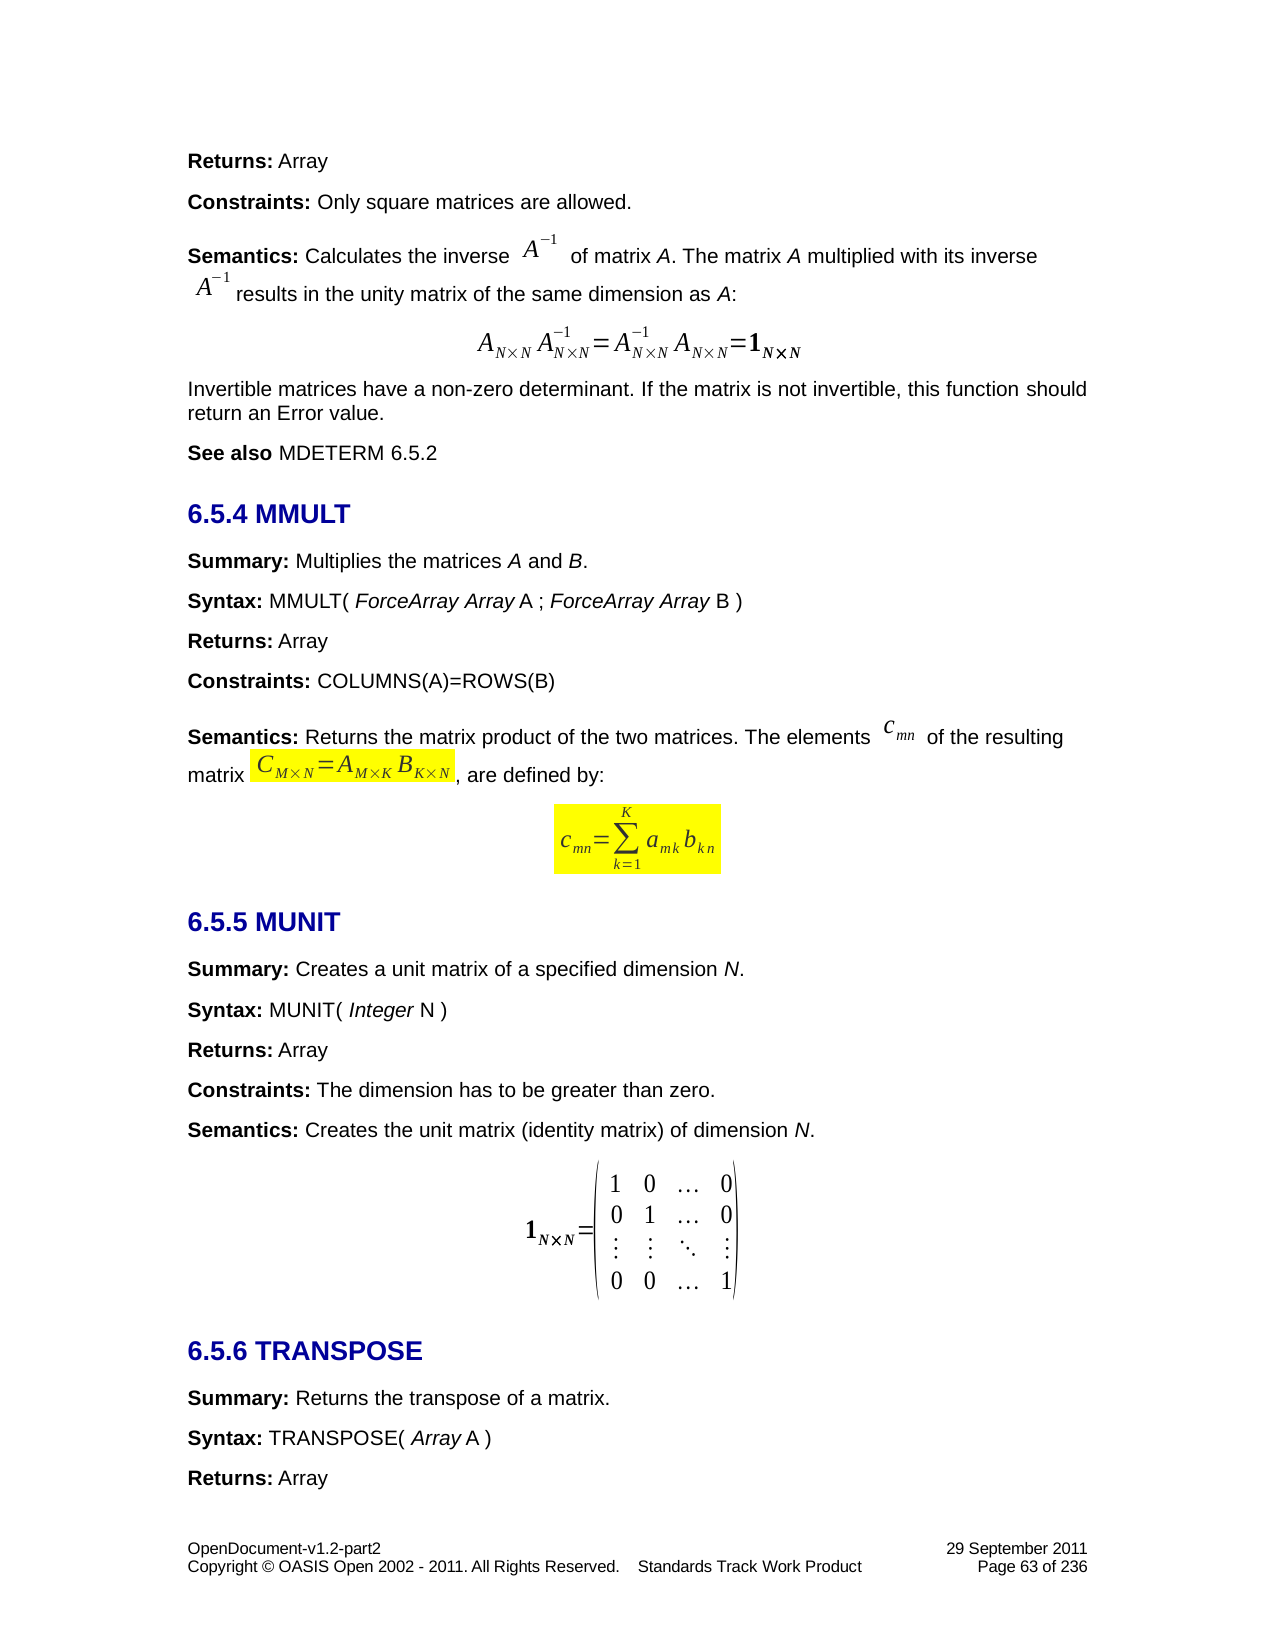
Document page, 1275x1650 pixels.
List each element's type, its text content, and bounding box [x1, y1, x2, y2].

text Returns: Array [187, 150, 1088, 173]
subtitle TRANSPOSE [187, 1335, 1088, 1365]
text See also MDETERM 6.5.2 [187, 442, 1088, 465]
text Syntax: MMULT( ForceArray Array A ; ForceArray Array B ) [187, 589, 1088, 613]
text Constraints: Only square matrices are allowed. [187, 190, 1088, 214]
text Syntax: MUNIT( Integer N ) [187, 998, 1088, 1022]
text Summary: Multiplies the matrices A and B. [187, 549, 1088, 573]
text Constraints: COLUMNS(A)=ROWS(B) [187, 670, 1088, 693]
subtitle MMULT [187, 498, 1088, 528]
subtitle MUNIT [187, 907, 1088, 937]
text Semantics: Returns the matrix product of the two matrices. The elements of the resulting matrix , are defined by: [187, 710, 1088, 787]
text Returns: Array [187, 1467, 1088, 1490]
text Returns: Array [187, 630, 1088, 653]
text Syntax: TRANSPOSE( Array A ) [187, 1426, 1088, 1450]
text Summary: Returns the transpose of a matrix. [187, 1386, 1088, 1410]
text Returns: Array [187, 1038, 1088, 1062]
text Invertible matrices have a non-zero determinant. If the matrix is not invertible, this function should return an Error value. [187, 378, 1088, 425]
text Summary: Creates a unit matrix of a specified dimension N. [187, 958, 1088, 981]
text Constraints: The dimension has to be greater than zero. [187, 1078, 1088, 1102]
text Semantics: Calculates the inverse of matrix A. The matrix A multiplied with its inverse results in the unity matrix of the same dimension as A: [187, 230, 1088, 306]
text Semantics: Creates the unit matrix (identity matrix) of dimension N. [187, 1119, 1088, 1142]
